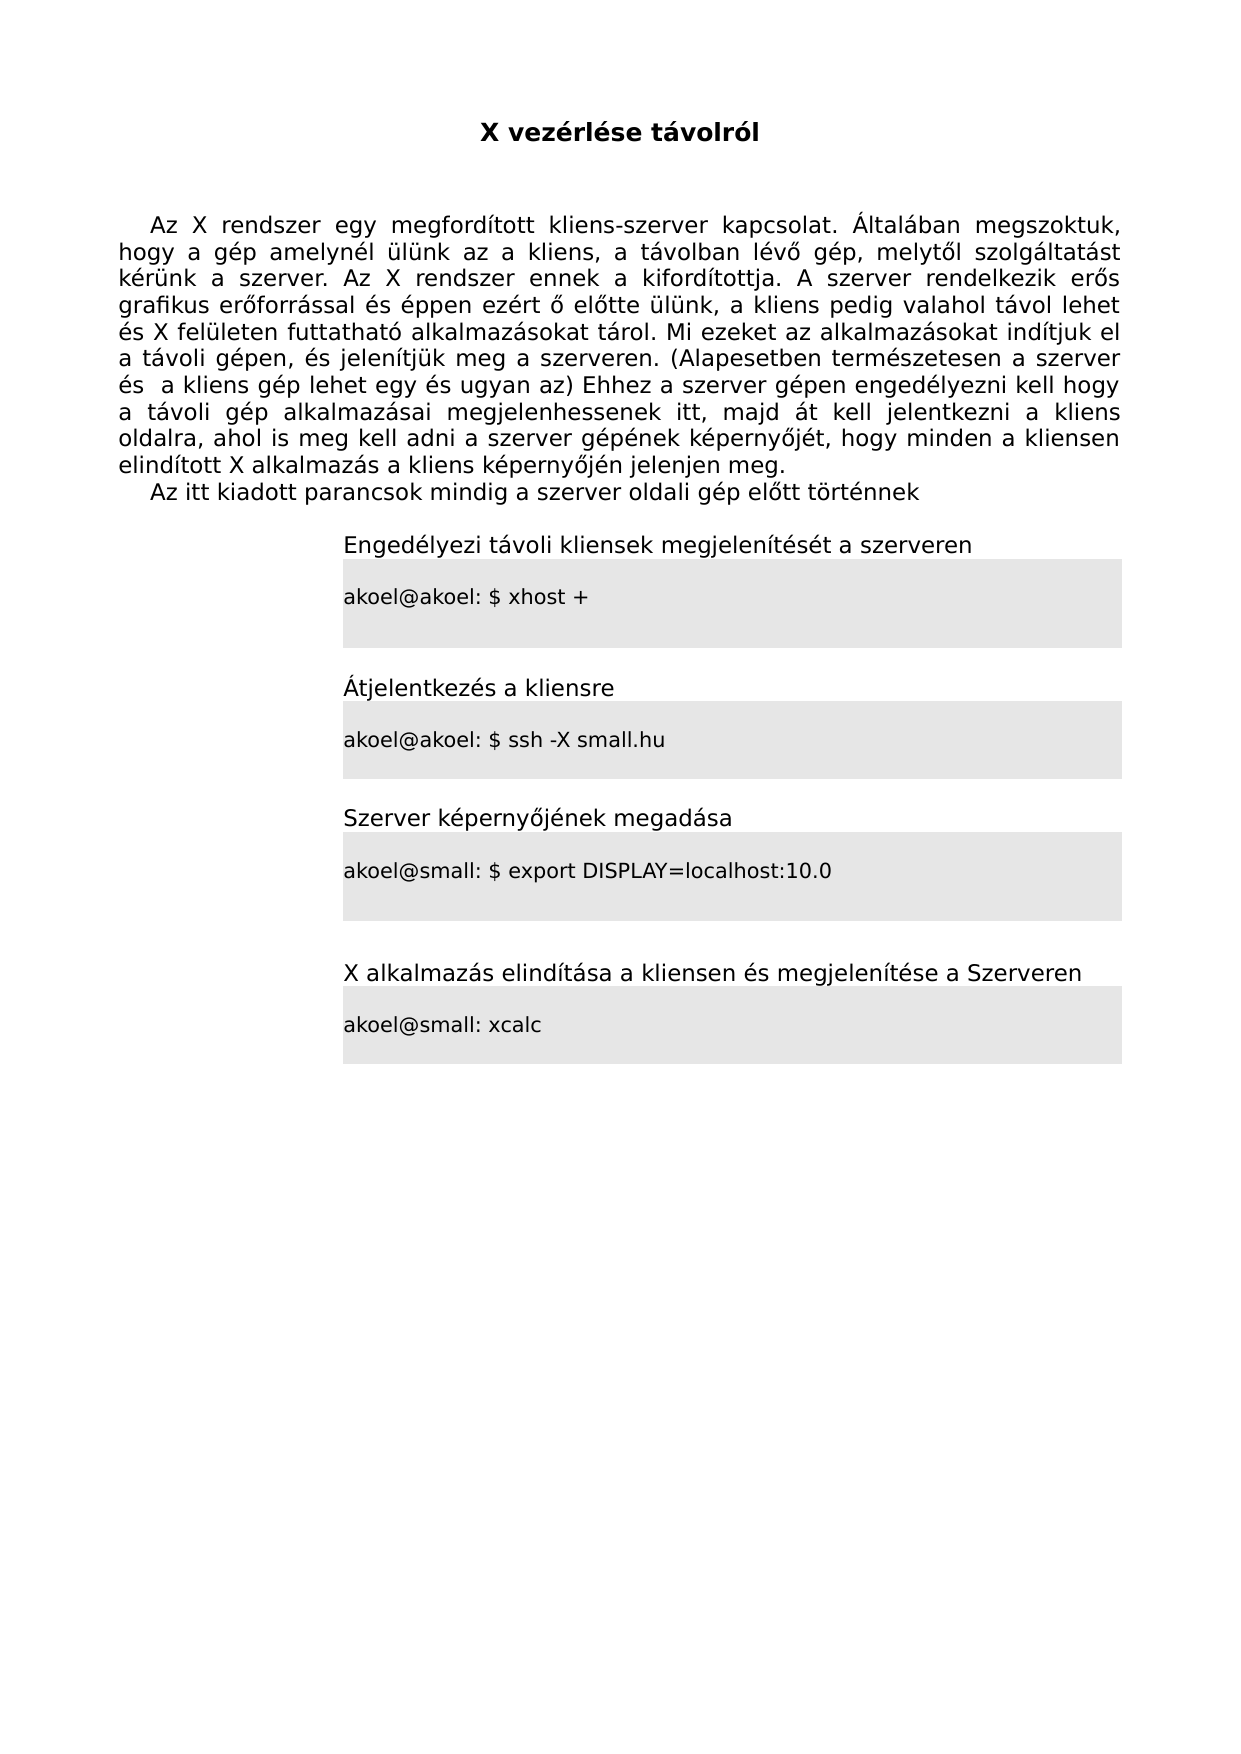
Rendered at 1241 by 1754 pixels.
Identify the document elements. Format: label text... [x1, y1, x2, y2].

text Szerver képernyőjének megadása [343, 805, 1122, 832]
text akoel@akoel: $ ssh -X small.hu [343, 728, 1122, 752]
text Engedélyezi távoli kliensek megjelenítését a szerveren [343, 532, 1122, 559]
text akoel@small: xcalc [343, 1013, 1122, 1037]
text X vezérlése távolról [118, 118, 1122, 147]
text akoel@small: $ export DISPLAY=localhost:10.0 [343, 859, 1122, 883]
text akoel@akoel: $ xhost + [343, 585, 1122, 609]
text Átjelentkezés a kliensre [343, 675, 1122, 701]
text Az X rendszer egy megfordított kliens-szerver kapcsolat. Általában megszoktuk, hogy a gép amelynél ülünk az a kliens, a távolban lévő gép, melytől szolgáltatást kérünk a szerver. Az X rendszer ennek a kifordítottja. A szerver rendelkezik erős grafikus erőforrással és éppen ezért ő előtte ülünk, a kliens pedig valahol távol lehet és X felületen futtatható alkalmazásokat tárol. Mi ezeket az alkalmazásokat indítjuk el a távoli gépen, és jelenítjük meg a szerveren. (Alapesetben természetesen a szerver és a kliens gép lehet egy és ugyan az) Ehhez a szerver gépen engedélyezni kell hogy a távoli gép alkalmazásai megjelenhessenek itt, majd át kell jelentkezni a kliens oldalra, ahol is meg kell adni a szerver gépének képernyőjét, hogy minden a kliensen elindított X alkalmazás a kliens képernyőjén jelenjen meg. [118, 212, 1122, 479]
text X alkalmazás elindítása a kliensen és megjelenítése a Szerveren [343, 960, 1122, 986]
text Az itt kiadott parancsok mindig a szerver oldali gép előtt történnek [118, 479, 1122, 506]
